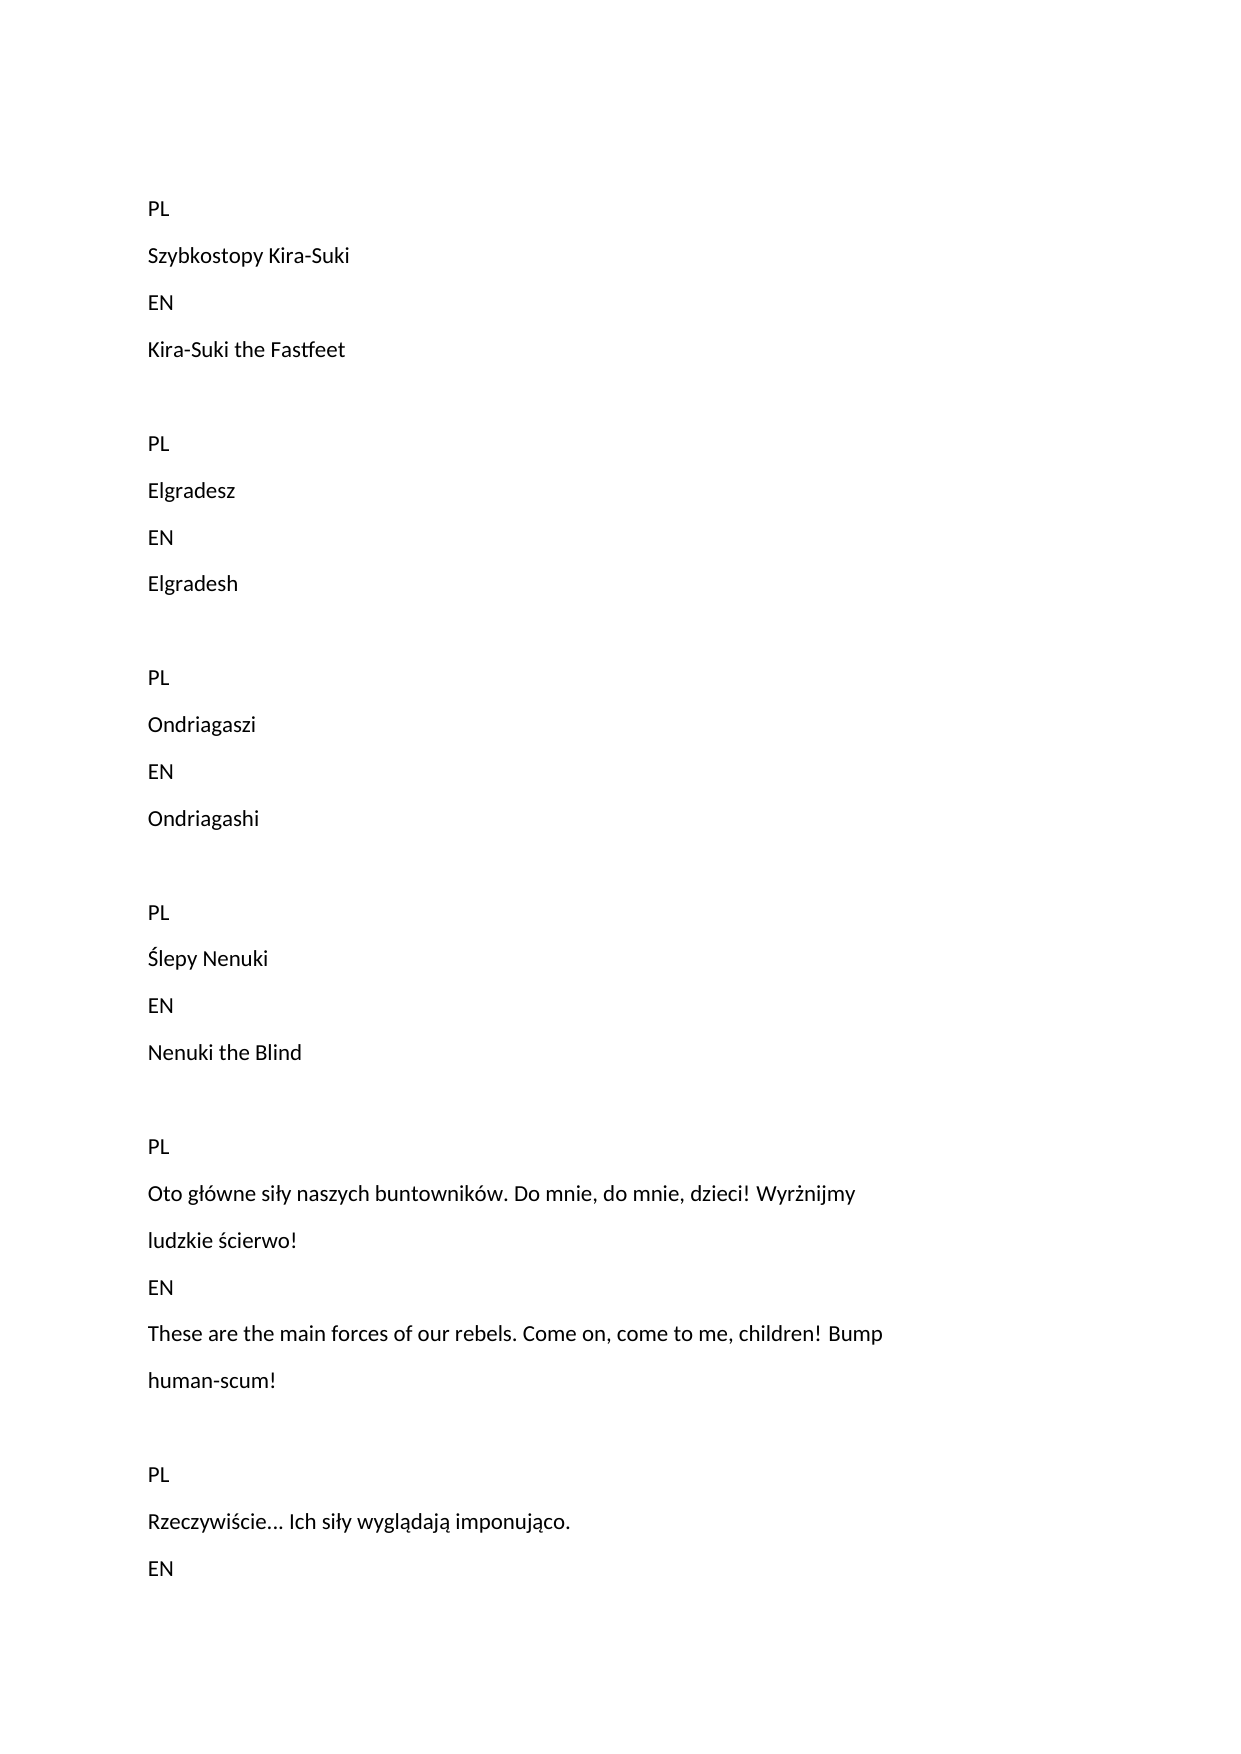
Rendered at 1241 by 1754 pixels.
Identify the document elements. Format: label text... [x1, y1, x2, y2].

text PL [148, 194, 1093, 222]
text These are the main forces of our rebels. Come on, come to me, children! Bump [148, 1319, 1093, 1347]
text Szybkostopy Kira-Suki [148, 241, 1093, 269]
text Ondriagaszi [148, 710, 1093, 738]
text Kira-Suki the Fastfeet [148, 335, 1093, 363]
text PL [148, 1132, 1093, 1160]
text PL [148, 1460, 1093, 1488]
text PL [148, 663, 1093, 691]
text Nenuki the Blind [148, 1038, 1093, 1066]
text EN [148, 757, 1093, 785]
text human-scum! [148, 1366, 1093, 1394]
text ludzkie ścierwo! [148, 1226, 1093, 1254]
text Ślepy Nenuki [148, 944, 1093, 972]
text EN [148, 523, 1093, 551]
text EN [148, 1554, 1093, 1582]
text PL [148, 898, 1093, 926]
text Elgradesz [148, 476, 1093, 504]
text EN [148, 288, 1093, 316]
text EN [148, 991, 1093, 1019]
text Rzeczywiście... Ich siły wyglądają imponująco. [148, 1507, 1093, 1535]
text Ondriagashi [148, 804, 1093, 832]
text EN [148, 1273, 1093, 1301]
text PL [148, 429, 1093, 457]
text Elgradesh [148, 569, 1093, 597]
text Oto główne siły naszych buntowników. Do mnie, do mnie, dzieci! Wyrżnijmy [148, 1179, 1093, 1207]
